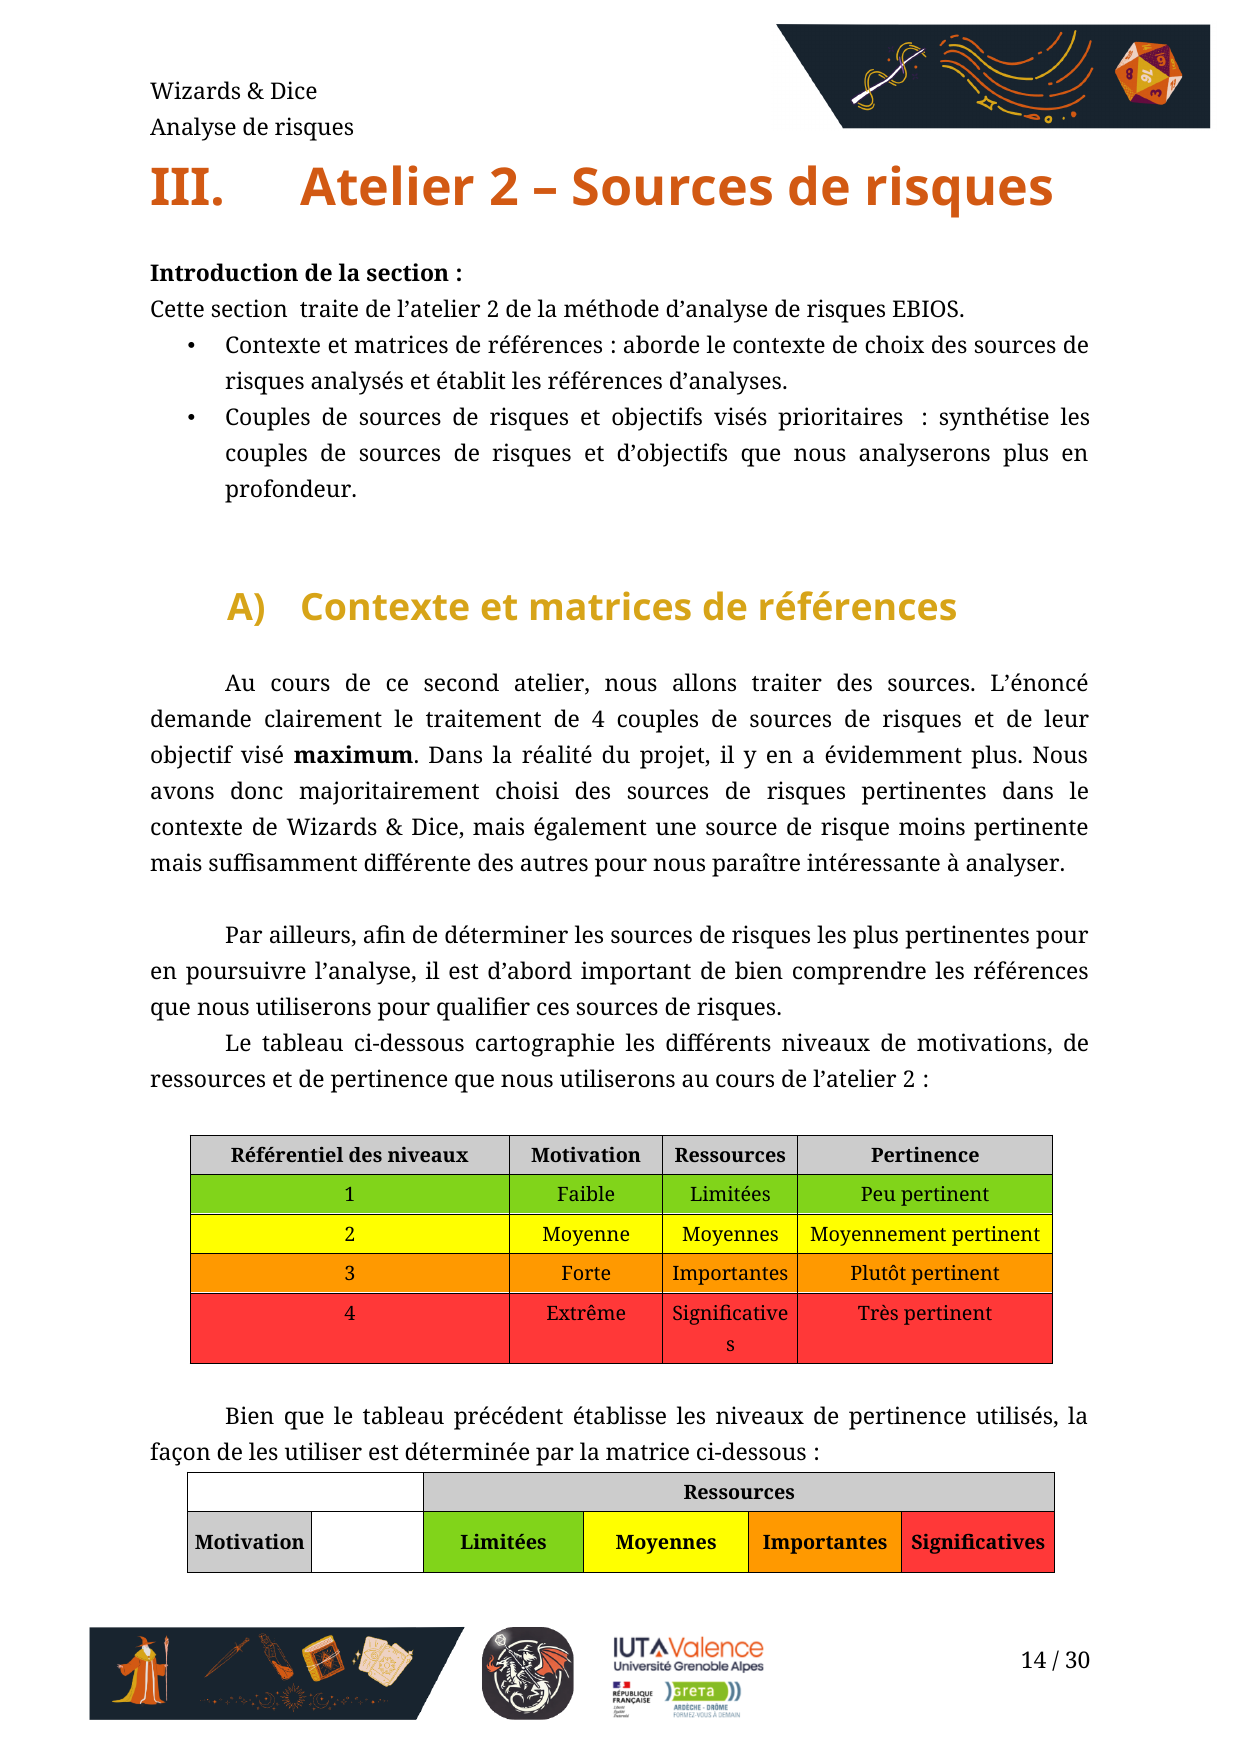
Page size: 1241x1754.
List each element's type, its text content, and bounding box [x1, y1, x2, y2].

table_cell Moyenne [510, 1215, 662, 1253]
table_header Référentiel des niveaux [191, 1136, 509, 1174]
table_cell Importantes [749, 1512, 901, 1572]
text Le tableau ci-dessous cartographie les différents niveaux de motivations, de ressources et de pertinence que nous utiliserons au cours de l’atelier 2 : [150, 1027, 1090, 1094]
table_header Ressources [424, 1473, 1054, 1511]
table_cell Significatives [663, 1294, 797, 1363]
table_cell Très pertinent [798, 1294, 1052, 1363]
subtitle Contexte et matrices de références [227, 580, 1090, 631]
table_cell Plutôt pertinent [798, 1254, 1052, 1292]
table_header [188, 1473, 423, 1511]
table_cell [312, 1512, 423, 1572]
list Contexte et matrices de références : aborde le contexte de choix des sources de risques analysés et établit les références d’analyses. [187, 329, 1090, 396]
picture [771, 21, 1218, 131]
table_cell Limitées [663, 1175, 797, 1213]
table_cell Extrême [510, 1294, 662, 1363]
list Couples de sources de risques et objectifs visés prioritaires : synthétise les couples de sources de risques et d’objectifs que nous analyserons plus en profondeur. [187, 401, 1090, 504]
subtitle Atelier 2 – Sources de risques [150, 150, 1090, 221]
text Au cours de ce second atelier, nous allons traiter des sources. L’énoncé demande clairement le traitement de 4 couples de sources de risques et de leur objectif visé maximum. Dans la réalité du projet, il y en a évidemment plus. Nous avons donc majoritairement choisi des sources de risques pertinentes dans le contexte de Wizards & Dice, mais également une source de risque moins pertinente mais suffisamment différente des autres pour nous paraître intéressante à analyser. [150, 667, 1090, 878]
table_cell 4 [191, 1294, 509, 1363]
table_cell Moyennes [663, 1215, 797, 1253]
table_cell Faible [510, 1175, 662, 1213]
table_cell Forte [510, 1254, 662, 1292]
table_cell Limitées [424, 1512, 583, 1572]
table_cell 1 [191, 1175, 509, 1213]
table_cell 2 [191, 1215, 509, 1253]
text Introduction de la section : [150, 257, 1090, 288]
table_cell Peu pertinent [798, 1175, 1052, 1213]
text Bien que le tableau précédent établisse les niveaux de pertinence utilisés, la façon de les utiliser est déterminée par la matrice ci-dessous : [150, 1400, 1090, 1467]
table_cell Motivation [188, 1512, 311, 1572]
table_header Motivation [510, 1136, 662, 1174]
text Cette section traite de l’atelier 2 de la méthode d’analyse de risques EBIOS. [150, 293, 1090, 324]
table_cell Significatives [902, 1512, 1054, 1572]
table_cell Importantes [663, 1254, 797, 1292]
table_header Pertinence [798, 1136, 1052, 1174]
table_cell 3 [191, 1254, 509, 1292]
table_cell Moyennement pertinent [798, 1215, 1052, 1253]
table_cell Moyennes [584, 1512, 748, 1572]
picture [81, 1616, 788, 1729]
text Par ailleurs, afin de déterminer les sources de risques les plus pertinentes pour en poursuivre l’analyse, il est d’abord important de bien comprendre les références que nous utiliserons pour qualifier ces sources de risques. [150, 919, 1090, 1022]
table_header Ressources [663, 1136, 797, 1174]
